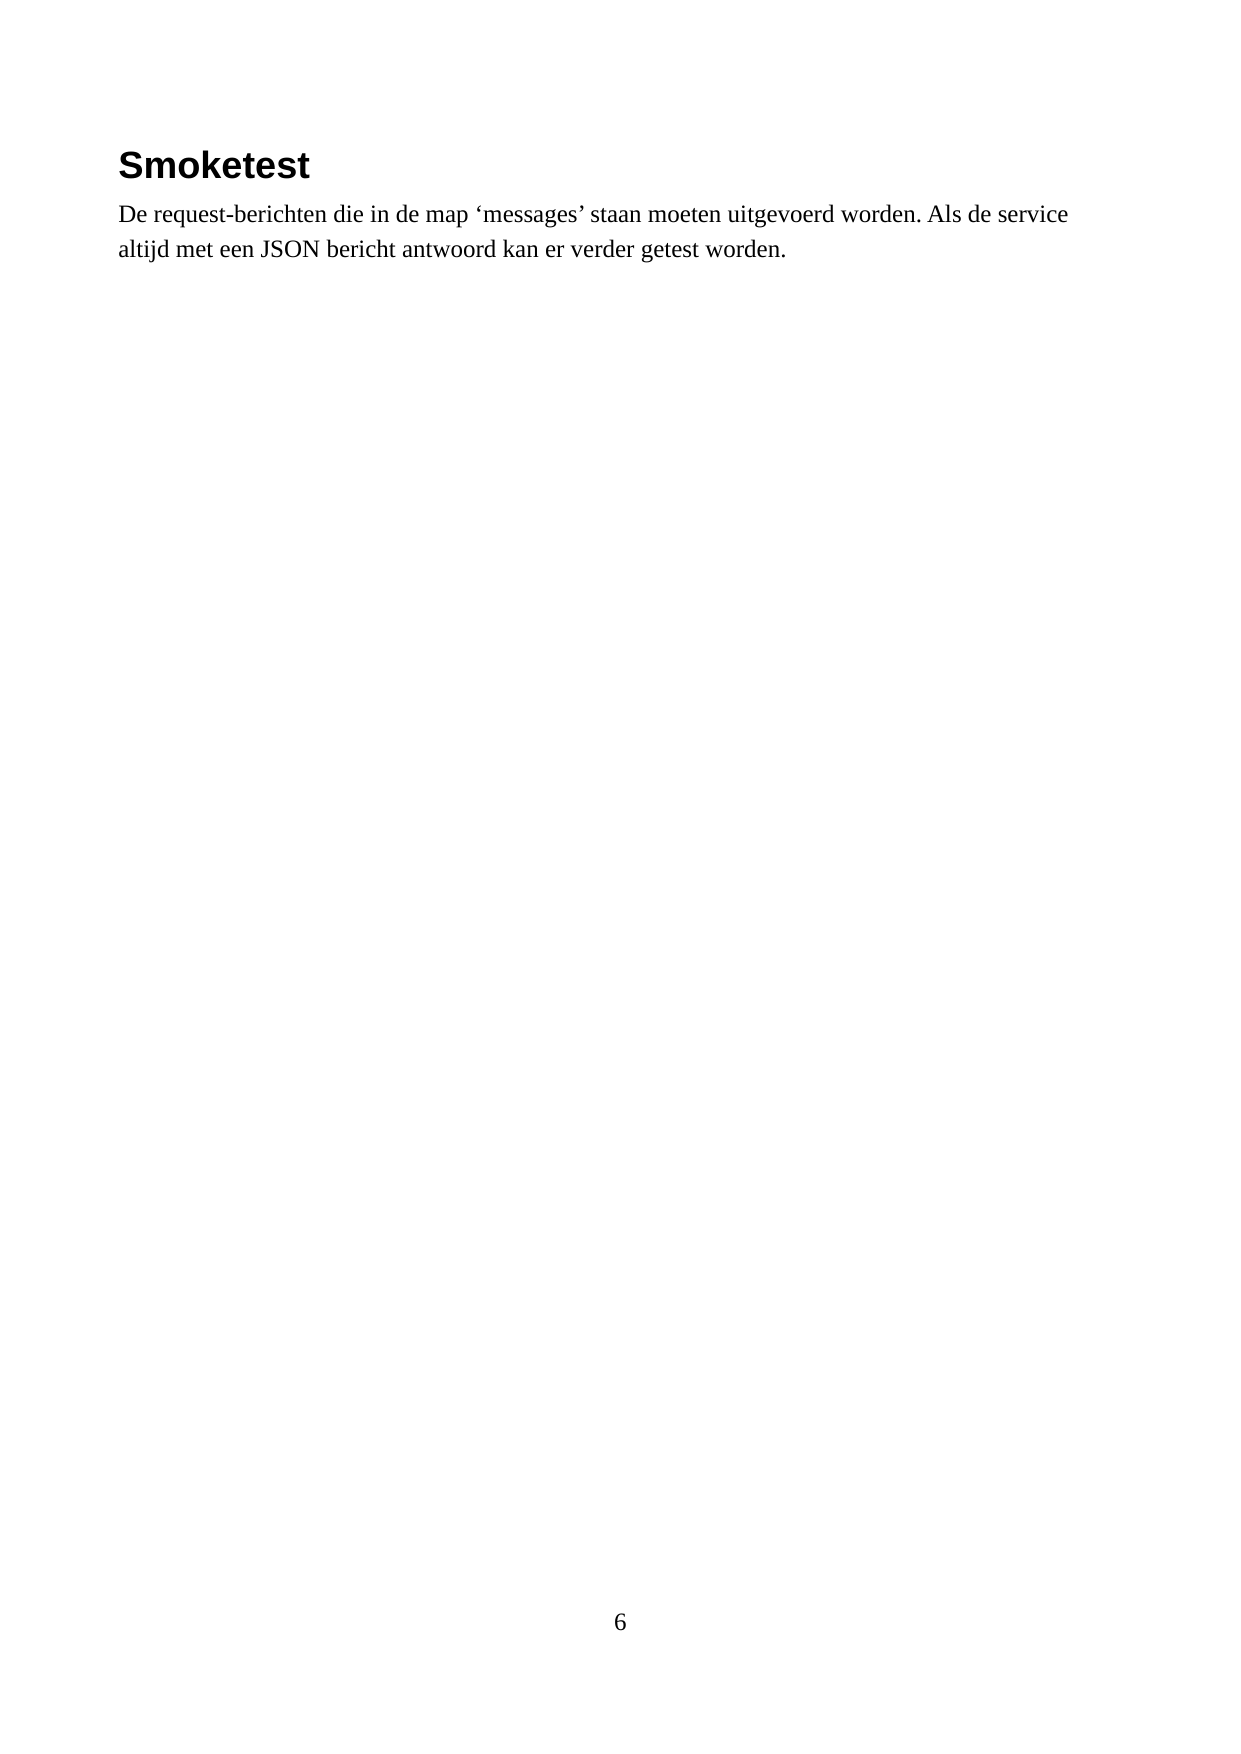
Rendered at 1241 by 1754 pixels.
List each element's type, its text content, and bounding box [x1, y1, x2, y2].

subtitle Smoketest [118, 143, 1122, 187]
text De request-berichten die in de map ‘messages’ staan moeten uitgevoerd worden. Als de service altijd met een JSON bericht antwoord kan er verder getest worden. [118, 199, 1122, 262]
